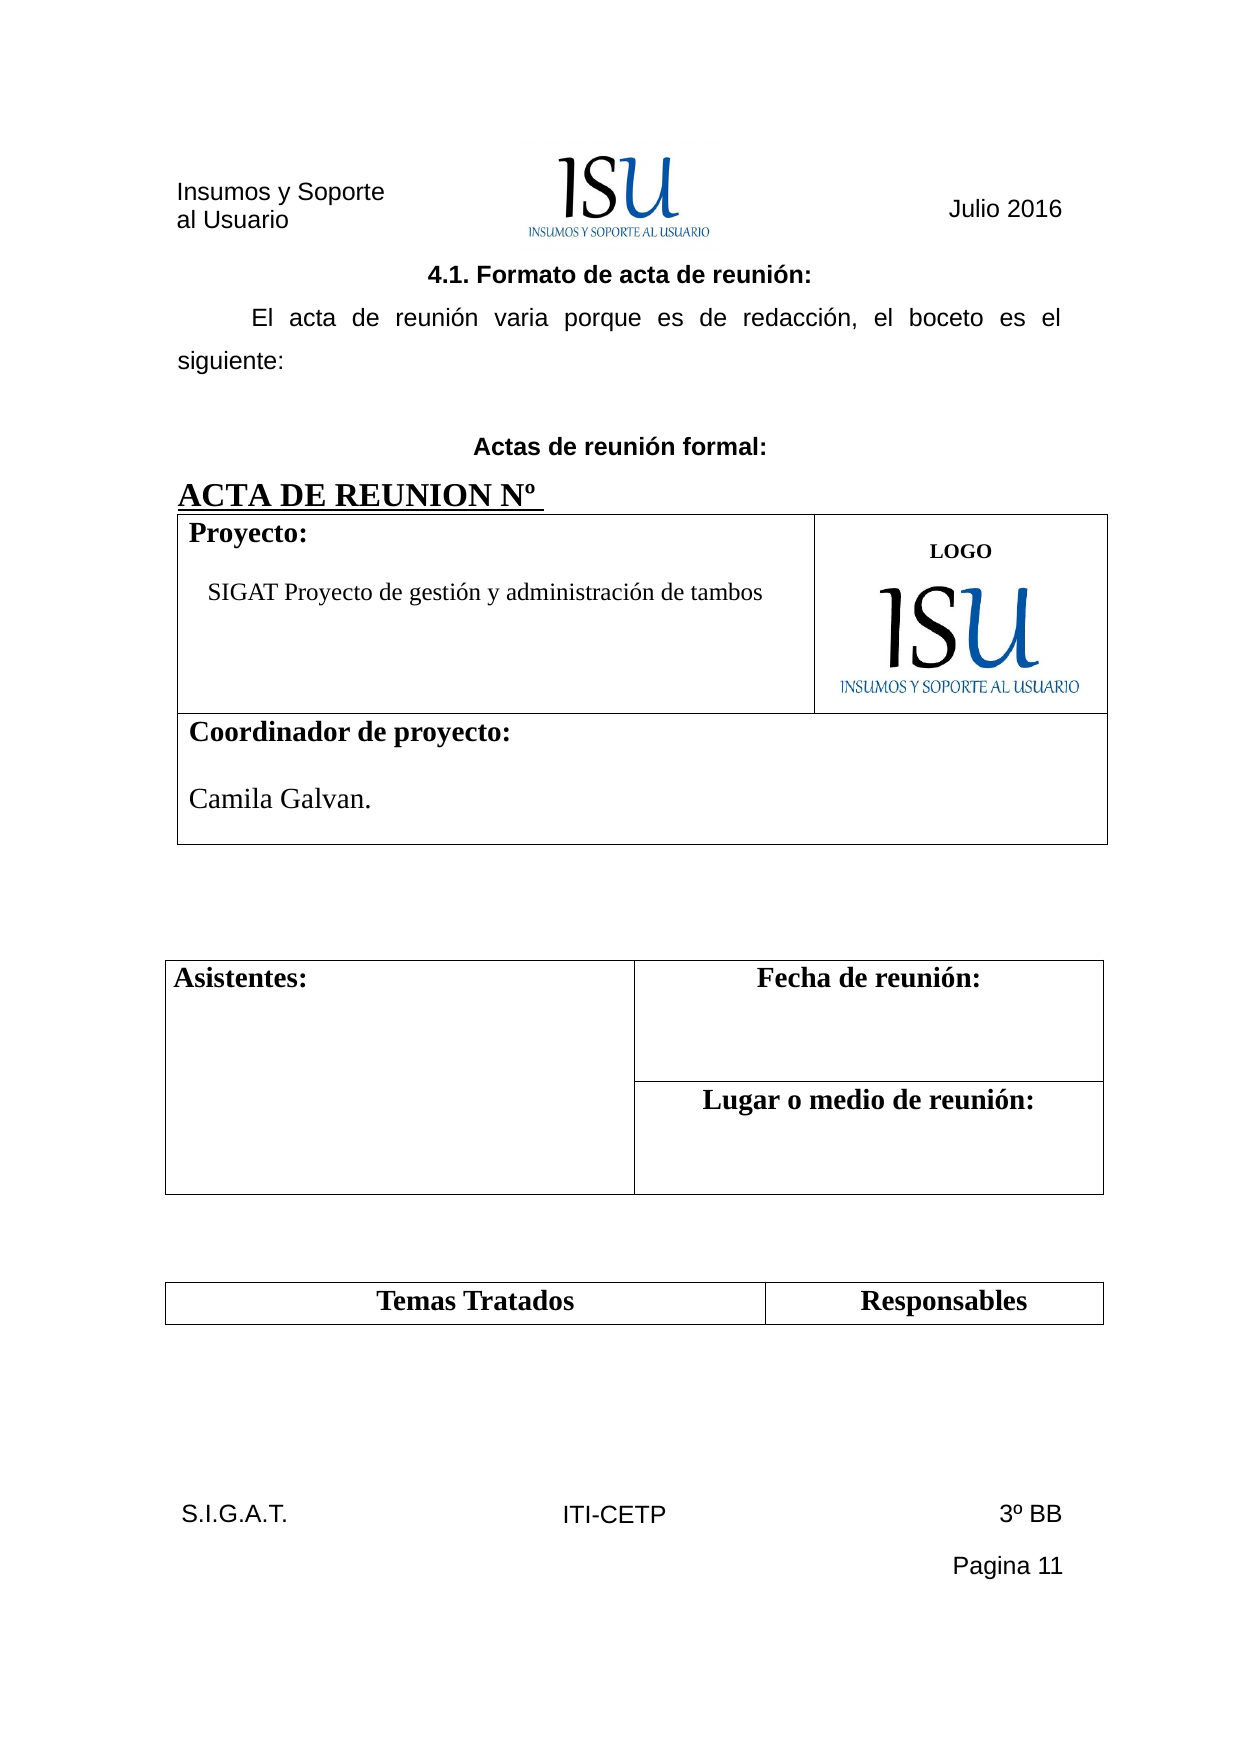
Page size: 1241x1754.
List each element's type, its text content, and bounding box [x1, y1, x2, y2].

text Actas de reunión formal: [177, 432, 1063, 461]
table_header Fecha de reunión: [635, 961, 1103, 1081]
text ACTA DE REUNION Nº [177, 475, 1063, 514]
table_cell Lugar o medio de reunión: [635, 1082, 1103, 1194]
table_header LOGO [815, 515, 1107, 713]
table_header Proyecto: SIGAT Proyecto de gestión y administración de tambos [178, 515, 814, 713]
table_header Responsables [766, 1283, 1103, 1323]
table_header Asistentes: [166, 961, 634, 1194]
table_cell Coordinador de proyecto: Camila Galvan. [178, 714, 1107, 843]
text 4.1. Formato de acta de reunión: [177, 260, 1063, 288]
text El acta de reunión varia porque es de redacción, el boceto es el siguiente: [177, 303, 1063, 375]
table_header Temas Tratados [166, 1283, 765, 1323]
